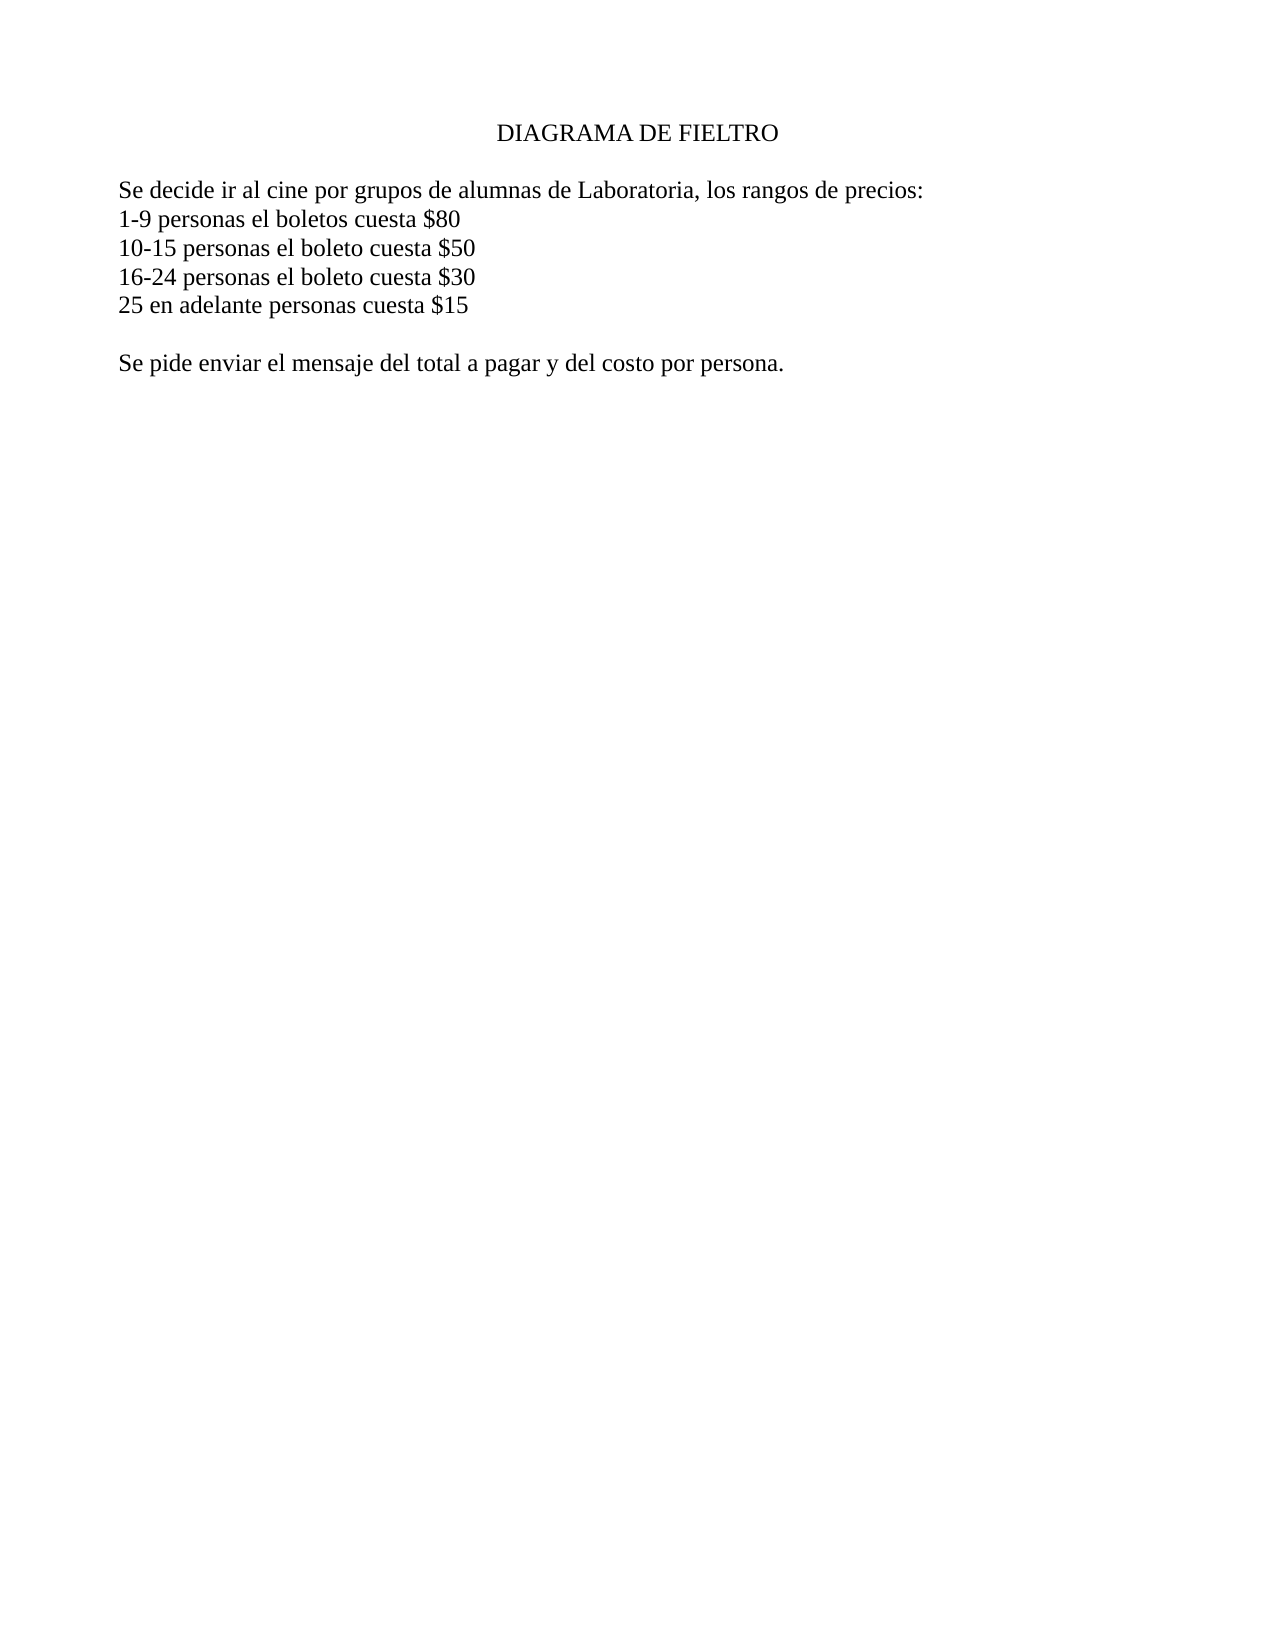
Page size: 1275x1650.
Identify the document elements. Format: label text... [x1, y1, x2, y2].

text 25 en adelante personas cuesta $15 [118, 291, 1157, 319]
text 1-9 personas el boletos cuesta $80 [118, 204, 1157, 233]
text DIAGRAMA DE FIELTRO [118, 118, 1157, 147]
text 16-24 personas el boleto cuesta $30 [118, 262, 1157, 291]
text Se decide ir al cine por grupos de alumnas de Laboratoria, los rangos de precios: [118, 176, 1157, 204]
text 10-15 personas el boleto cuesta $50 [118, 233, 1157, 262]
text Se pide enviar el mensaje del total a pagar y del costo por persona. [118, 348, 1157, 377]
